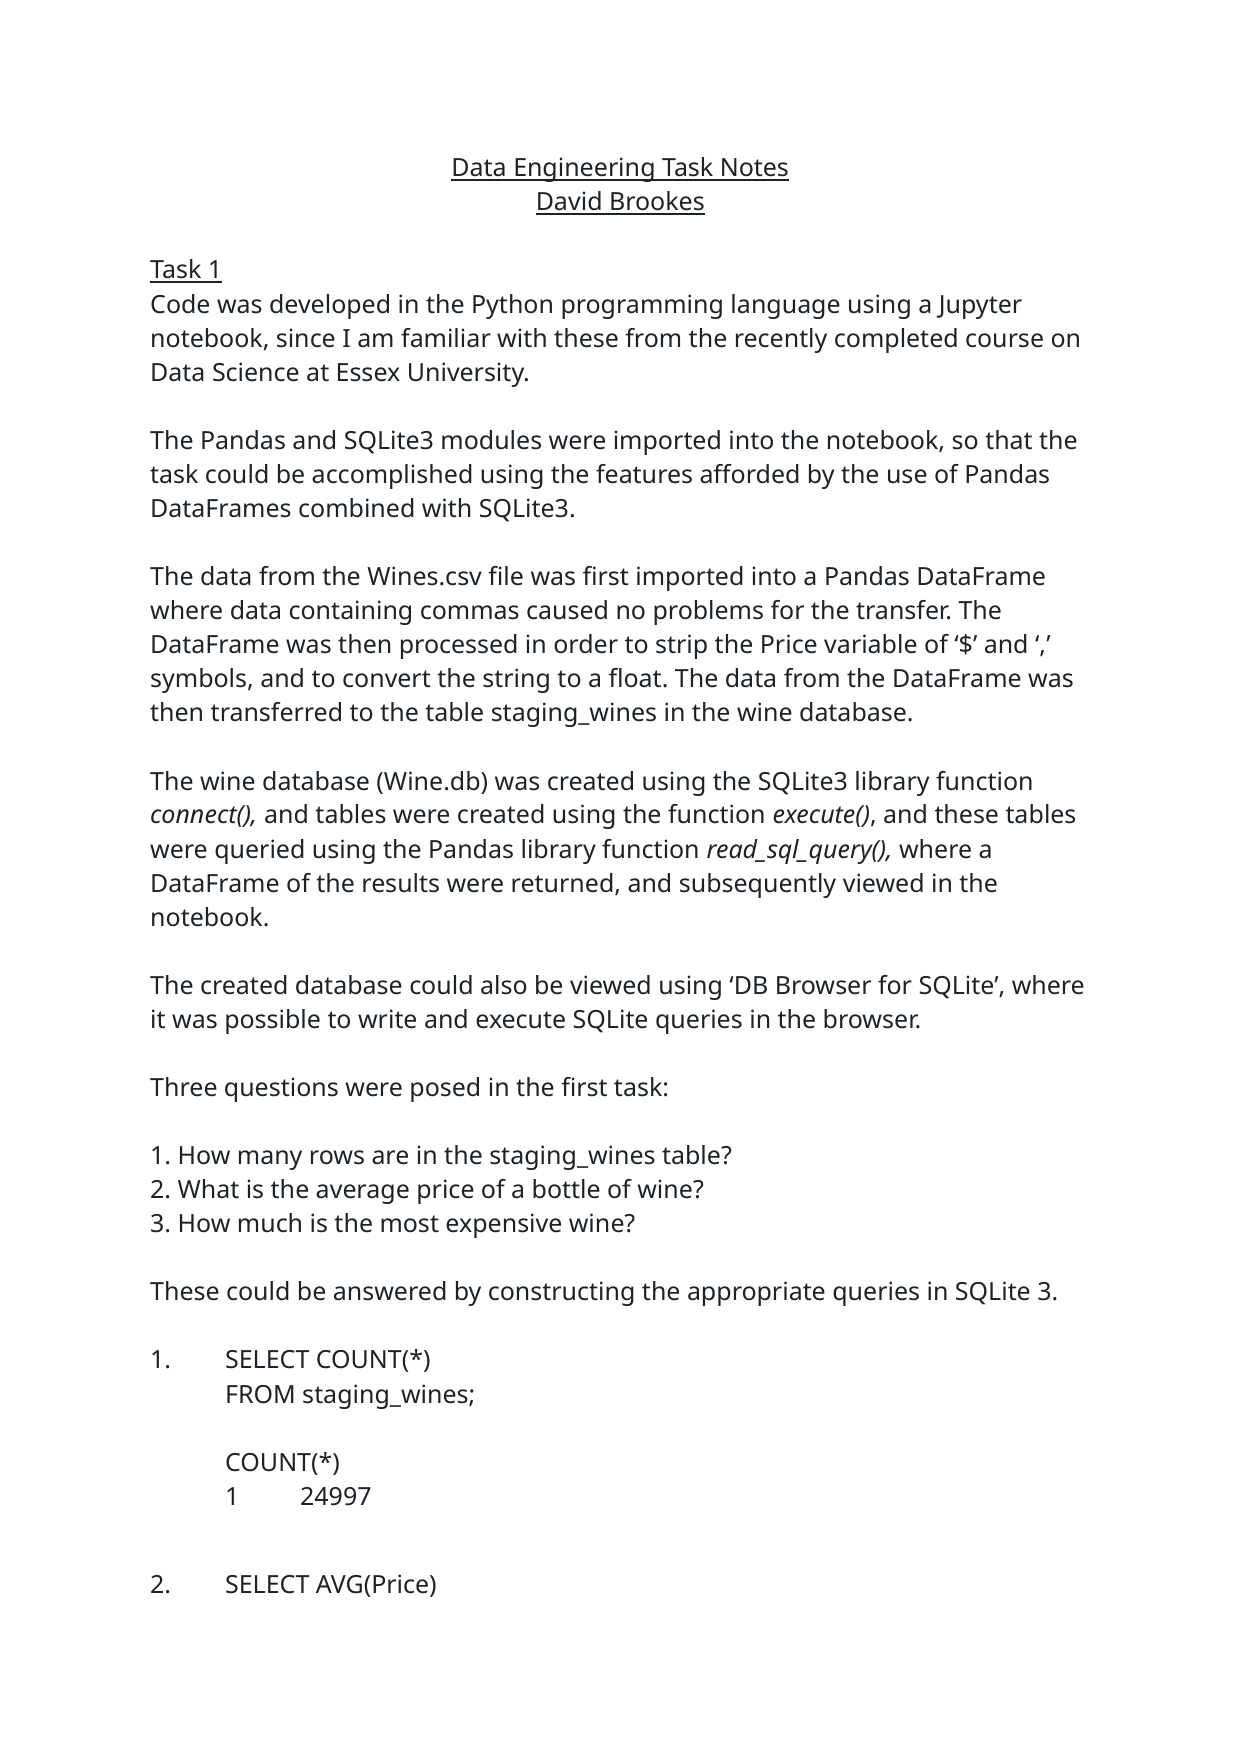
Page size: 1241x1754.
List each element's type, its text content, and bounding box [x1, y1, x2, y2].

text Data Engineering Task Notes [150, 150, 1090, 184]
text 2. SELECT AVG(Price) [150, 1566, 1090, 1601]
text The created database could also be viewed using ‘DB Browser for SQLite’, where it was possible to write and execute SQLite queries in the browser. [150, 967, 1090, 1036]
text 3. How much is the most expensive wine? [150, 1206, 1090, 1240]
text Code was developed in the Python programming language using a Jupyter notebook, since I am familiar with these from the recently completed course on Data Science at Essex University. [150, 286, 1090, 388]
text 1. SELECT COUNT(*) [150, 1342, 1090, 1376]
text 2. What is the average price of a bottle of wine? [150, 1172, 1090, 1206]
text 1. How many rows are in the staging_wines table? [150, 1138, 1090, 1172]
text The Pandas and SQLite3 modules were imported into the notebook, so that the task could be accomplished using the features afforded by the use of Pandas DataFrames combined with SQLite3. [150, 422, 1090, 525]
text FROM staging_wines; [150, 1376, 1090, 1410]
text The wine database (Wine.db) was created using the SQLite3 library function connect(), and tables were created using the function execute(), and these tables were queried using the Pandas library function read_sql_query(), where a DataFrame of the results were returned, and subsequently viewed in the notebook. [150, 763, 1090, 933]
text Task 1 [150, 252, 1090, 286]
text David Brookes [150, 184, 1090, 218]
text COUNT(*) [150, 1444, 1090, 1478]
text 1 24997 [150, 1478, 1090, 1512]
text These could be answered by constructing the appropriate queries in SQLite 3. [150, 1274, 1090, 1308]
text The data from the Wines.csv file was first imported into a Pandas DataFrame where data containing commas caused no problems for the transfer. The DataFrame was then processed in order to strip the Price variable of ‘$’ and ‘,’ symbols, and to convert the string to a float. The data from the DataFrame was then transferred to the table staging_wines in the wine database. [150, 559, 1090, 729]
text Three questions were posed in the first task: [150, 1070, 1090, 1104]
